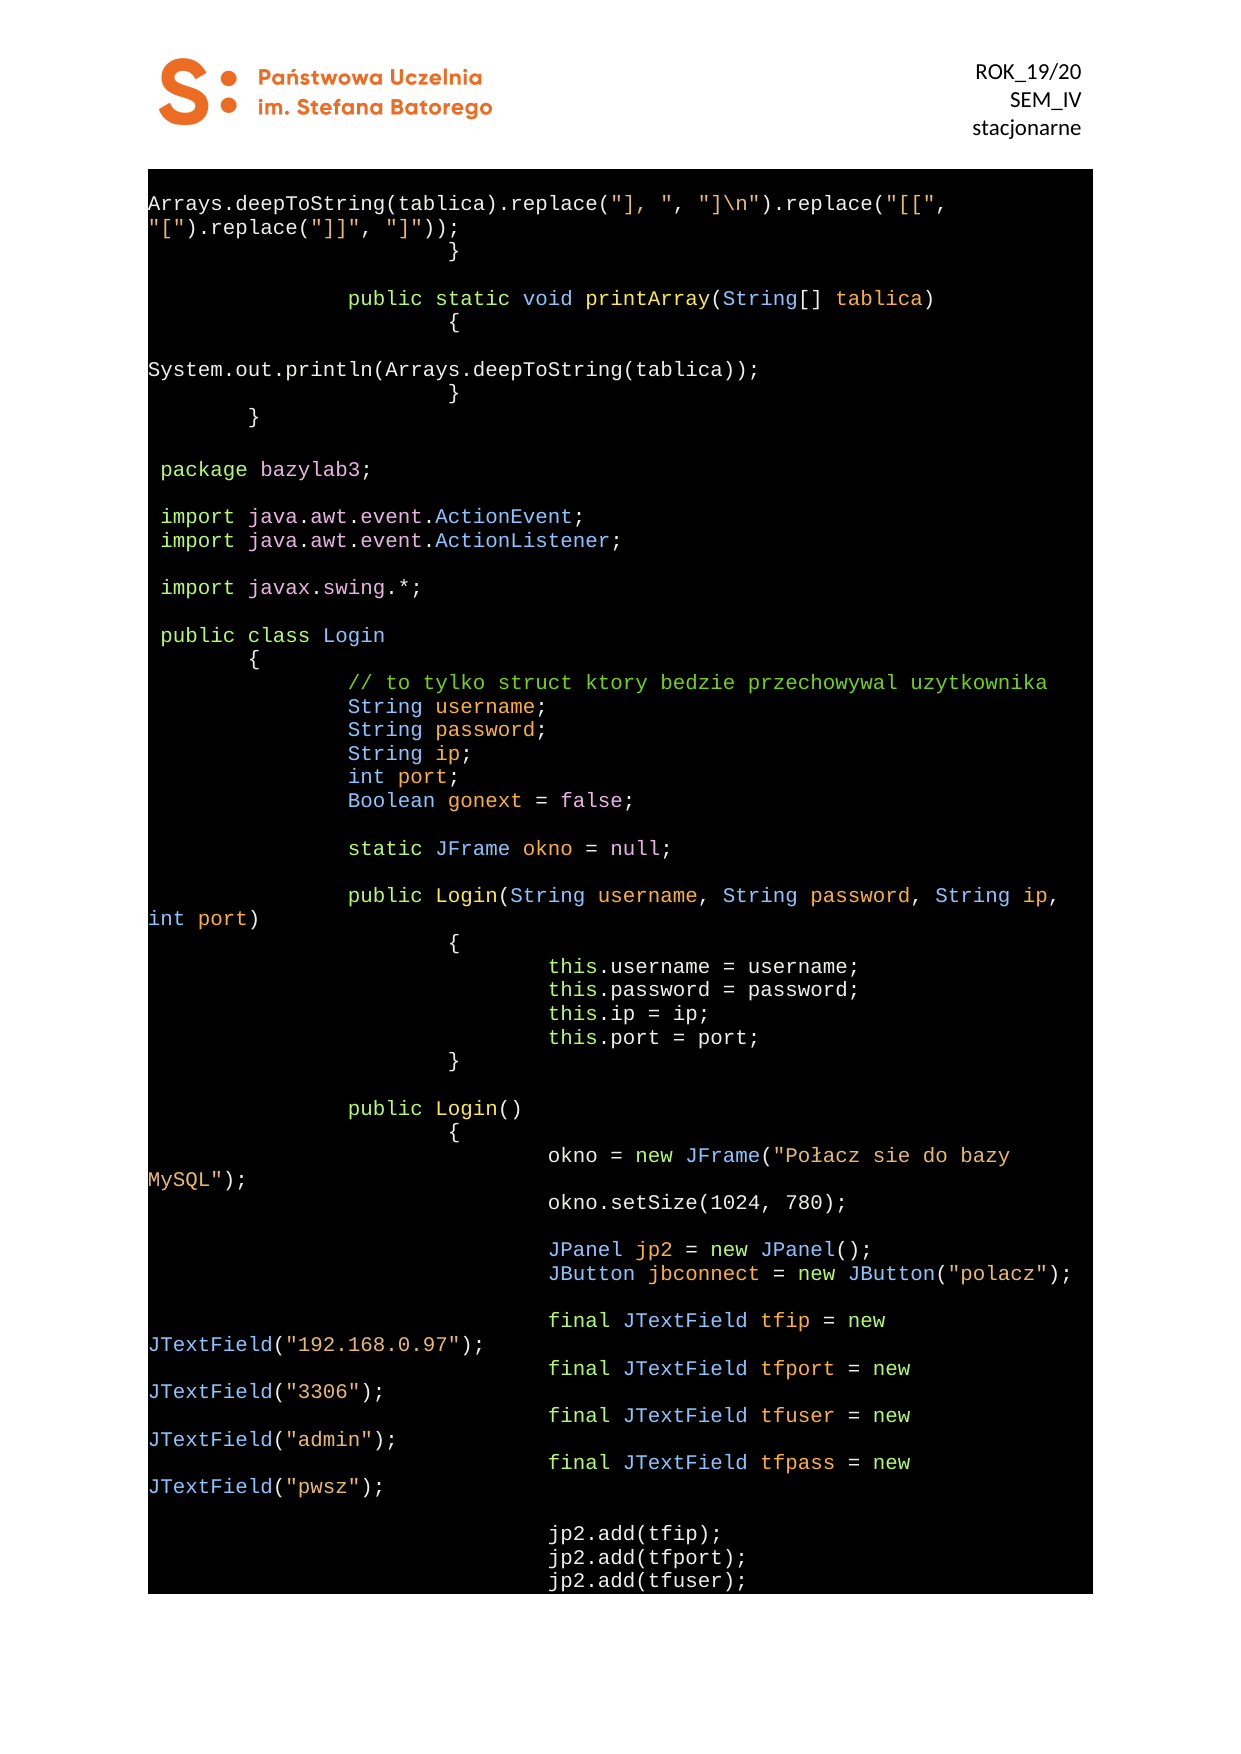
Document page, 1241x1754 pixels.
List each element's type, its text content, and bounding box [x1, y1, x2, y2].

text { [148, 1121, 1093, 1145]
text static JFrame okno = null; [148, 837, 1093, 861]
text jp2.add(tfip); [148, 1523, 1093, 1547]
text import javax.swing.*; [148, 577, 1093, 601]
text { [148, 932, 1093, 956]
text JPanel jp2 = new JPanel(); [148, 1239, 1093, 1263]
text } [148, 241, 1093, 264]
text System.out.println(Arrays.deepToString(tablica)); [148, 335, 1093, 382]
text int port; [148, 767, 1093, 790]
text String ip; [148, 743, 1093, 767]
text { [148, 648, 1093, 672]
text public class Login [148, 625, 1093, 648]
text package bazylab3; [148, 459, 1093, 483]
text public Login(String username, String password, String ip, int port) [148, 885, 1093, 932]
text this.ip = ip; [148, 1003, 1093, 1027]
text String username; [148, 696, 1093, 719]
text public Login() [148, 1098, 1093, 1121]
text // to tylko struct ktory bedzie przechowywal uzytkownika [148, 672, 1093, 696]
text jp2.add(tfuser); [148, 1571, 1093, 1594]
text import java.awt.event.ActionListener; [148, 530, 1093, 554]
text Arrays.deepToString(tablica).replace("], ", "]\n").replace("[[", "[").replace("]]", "]")); [148, 169, 1093, 241]
text import java.awt.event.ActionEvent; [148, 506, 1093, 530]
text Boolean gonext = false; [148, 790, 1093, 814]
text String password; [148, 719, 1093, 743]
text } [148, 1050, 1093, 1074]
text public static void printArray(String[] tablica) [148, 288, 1093, 311]
text final JTextField tfport = new JTextField("3306"); [148, 1358, 1093, 1405]
text this.username = username; [148, 956, 1093, 979]
text } [148, 406, 1093, 430]
picture [158, 58, 492, 125]
text JButton jbconnect = new JButton("polacz"); [148, 1263, 1093, 1287]
text jp2.add(tfport); [148, 1547, 1093, 1571]
text okno.setSize(1024, 780); [148, 1192, 1093, 1216]
text this.password = password; [148, 979, 1093, 1003]
text final JTextField tfpass = new JTextField("pwsz"); [148, 1452, 1093, 1499]
text } [148, 382, 1093, 406]
text final JTextField tfuser = new JTextField("admin"); [148, 1405, 1093, 1452]
text { [148, 311, 1093, 335]
text this.port = port; [148, 1027, 1093, 1050]
text okno = new JFrame("Połacz sie do bazy MySQL"); [148, 1145, 1093, 1192]
text final JTextField tfip = new JTextField("192.168.0.97"); [148, 1310, 1093, 1358]
